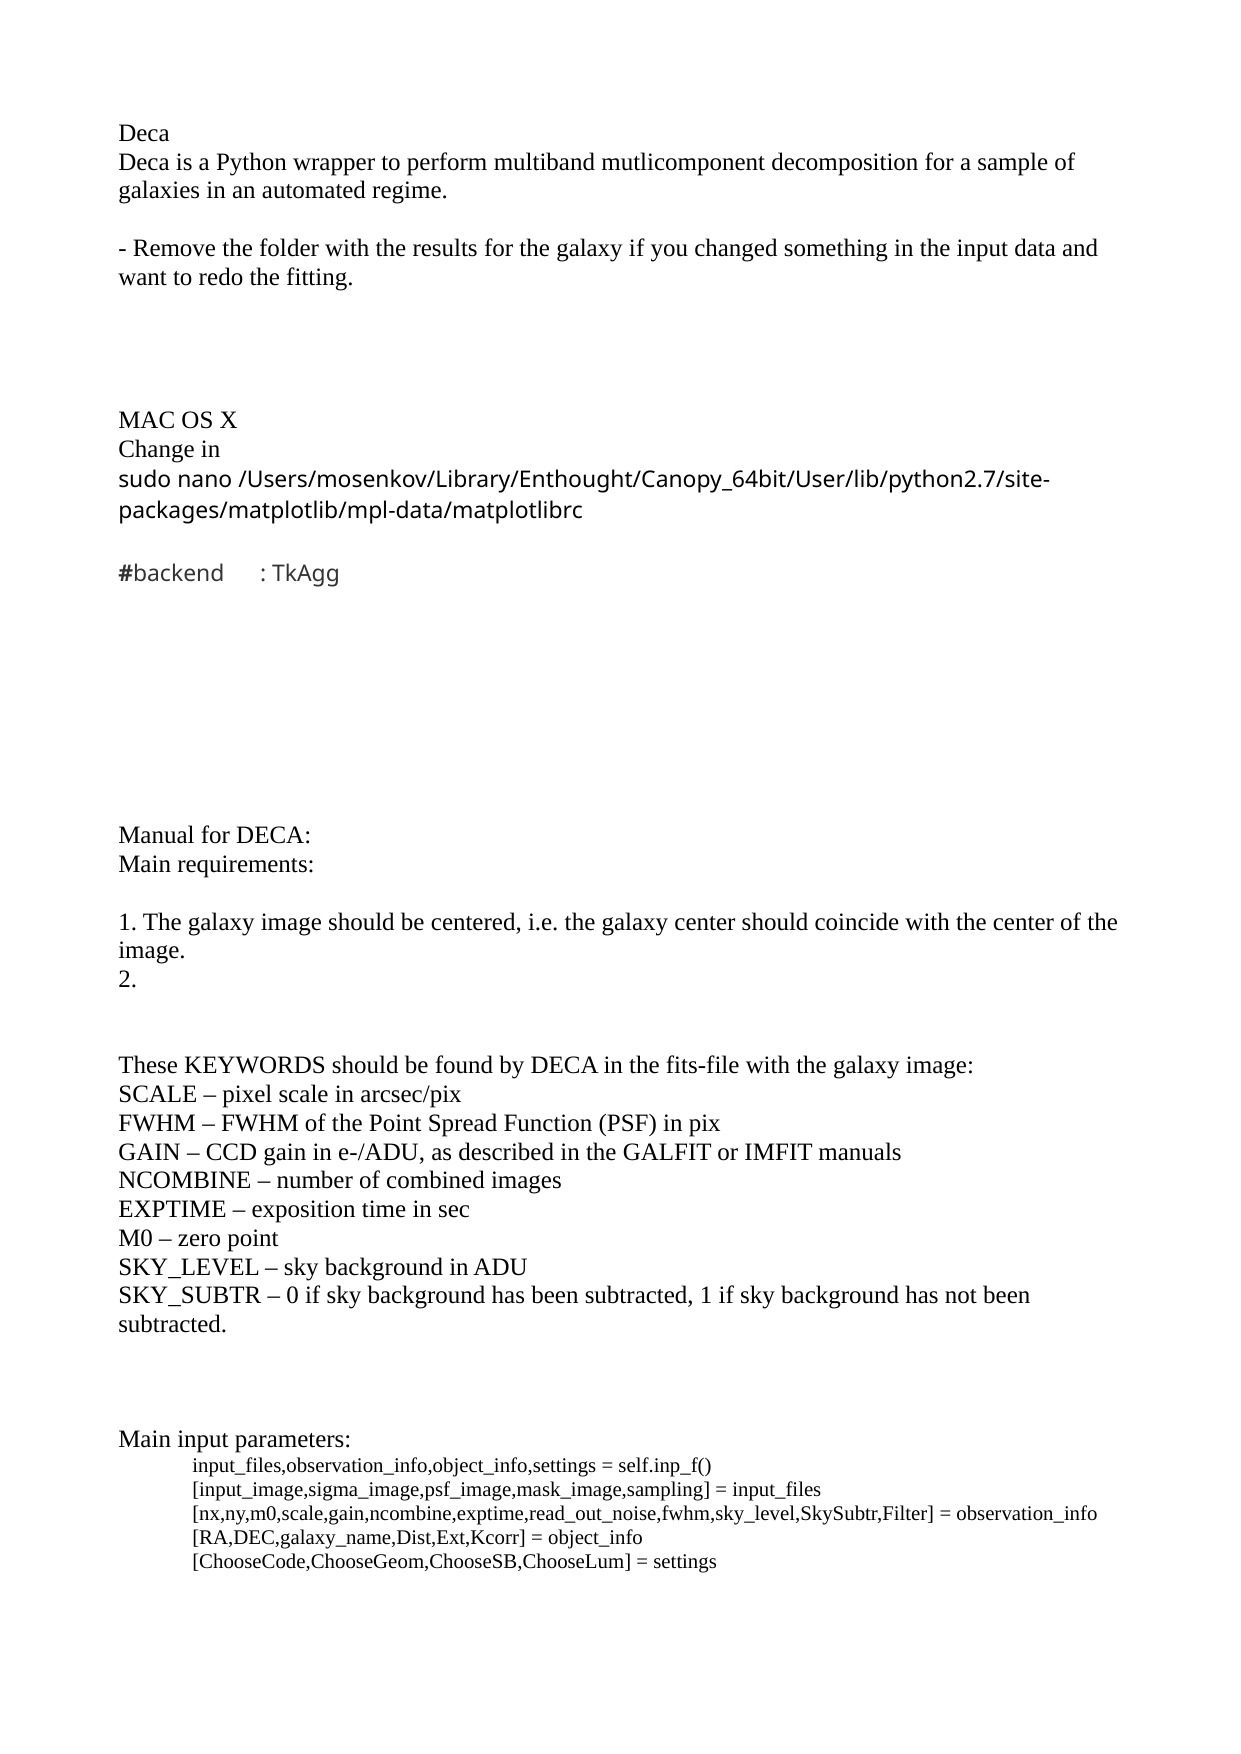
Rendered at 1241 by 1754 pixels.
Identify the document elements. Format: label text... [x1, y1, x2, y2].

text NCOMBINE – number of combined images [118, 1166, 1122, 1194]
text FWHM – FWHM of the Point Spread Function (PSF) in pix [118, 1108, 1122, 1137]
text SKY_SUBTR – 0 if sky background has been subtracted, 1 if sky background has not been subtracted. [118, 1281, 1122, 1338]
text sudo nano /Users/mosenkov/Library/Enthought/Canopy_64bit/User/lib/python2.7/site-packages/matplotlib/mpl-data/matplotlibrc [118, 463, 1122, 526]
text MAC OS X [118, 406, 1122, 434]
text 1. The galaxy image should be centered, i.e. the galaxy center should coincide with the center of the image. [118, 907, 1122, 964]
text These KEYWORDS should be found by DECA in the fits-file with the galaxy image: [118, 1051, 1122, 1079]
text #backend : TkAgg [118, 557, 1122, 588]
text [nx,ny,m0,scale,gain,ncombine,exptime,read_out_noise,fwhm,sky_level,SkySubtr,Filter] = observation_info [118, 1501, 1122, 1525]
text SKY_LEVEL – sky background in ADU [118, 1252, 1122, 1281]
text SCALE – pixel scale in arcsec/pix [118, 1079, 1122, 1108]
text EXPTIME – exposition time in sec [118, 1194, 1122, 1223]
text Main requirements: [118, 849, 1122, 878]
text Change in [118, 434, 1122, 463]
text [ChooseCode,ChooseGeom,ChooseSB,ChooseLum] = settings [118, 1549, 1122, 1573]
text Deca is a Python wrapper to perform multiband mutlicomponent decomposition for a sample of galaxies in an automated regime. [118, 147, 1122, 204]
text [input_image,sigma_image,psf_image,mask_image,sampling] = input_files [118, 1477, 1122, 1501]
text Manual for DECA: [118, 821, 1122, 849]
text M0 – zero point [118, 1223, 1122, 1252]
text Deca [118, 118, 1122, 147]
text - Remove the folder with the results for the galaxy if you changed something in the input data and want to redo the fitting. [118, 233, 1122, 291]
text [RA,DEC,galaxy_name,Dist,Ext,Kcorr] = object_info [118, 1525, 1122, 1549]
text input_files,observation_info,object_info,settings = self.inp_f() [118, 1453, 1122, 1477]
text GAIN – CCD gain in e-/ADU, as described in the GALFIT or IMFIT manuals [118, 1137, 1122, 1166]
text Main input parameters: [118, 1424, 1122, 1453]
text 2. [118, 964, 1122, 993]
